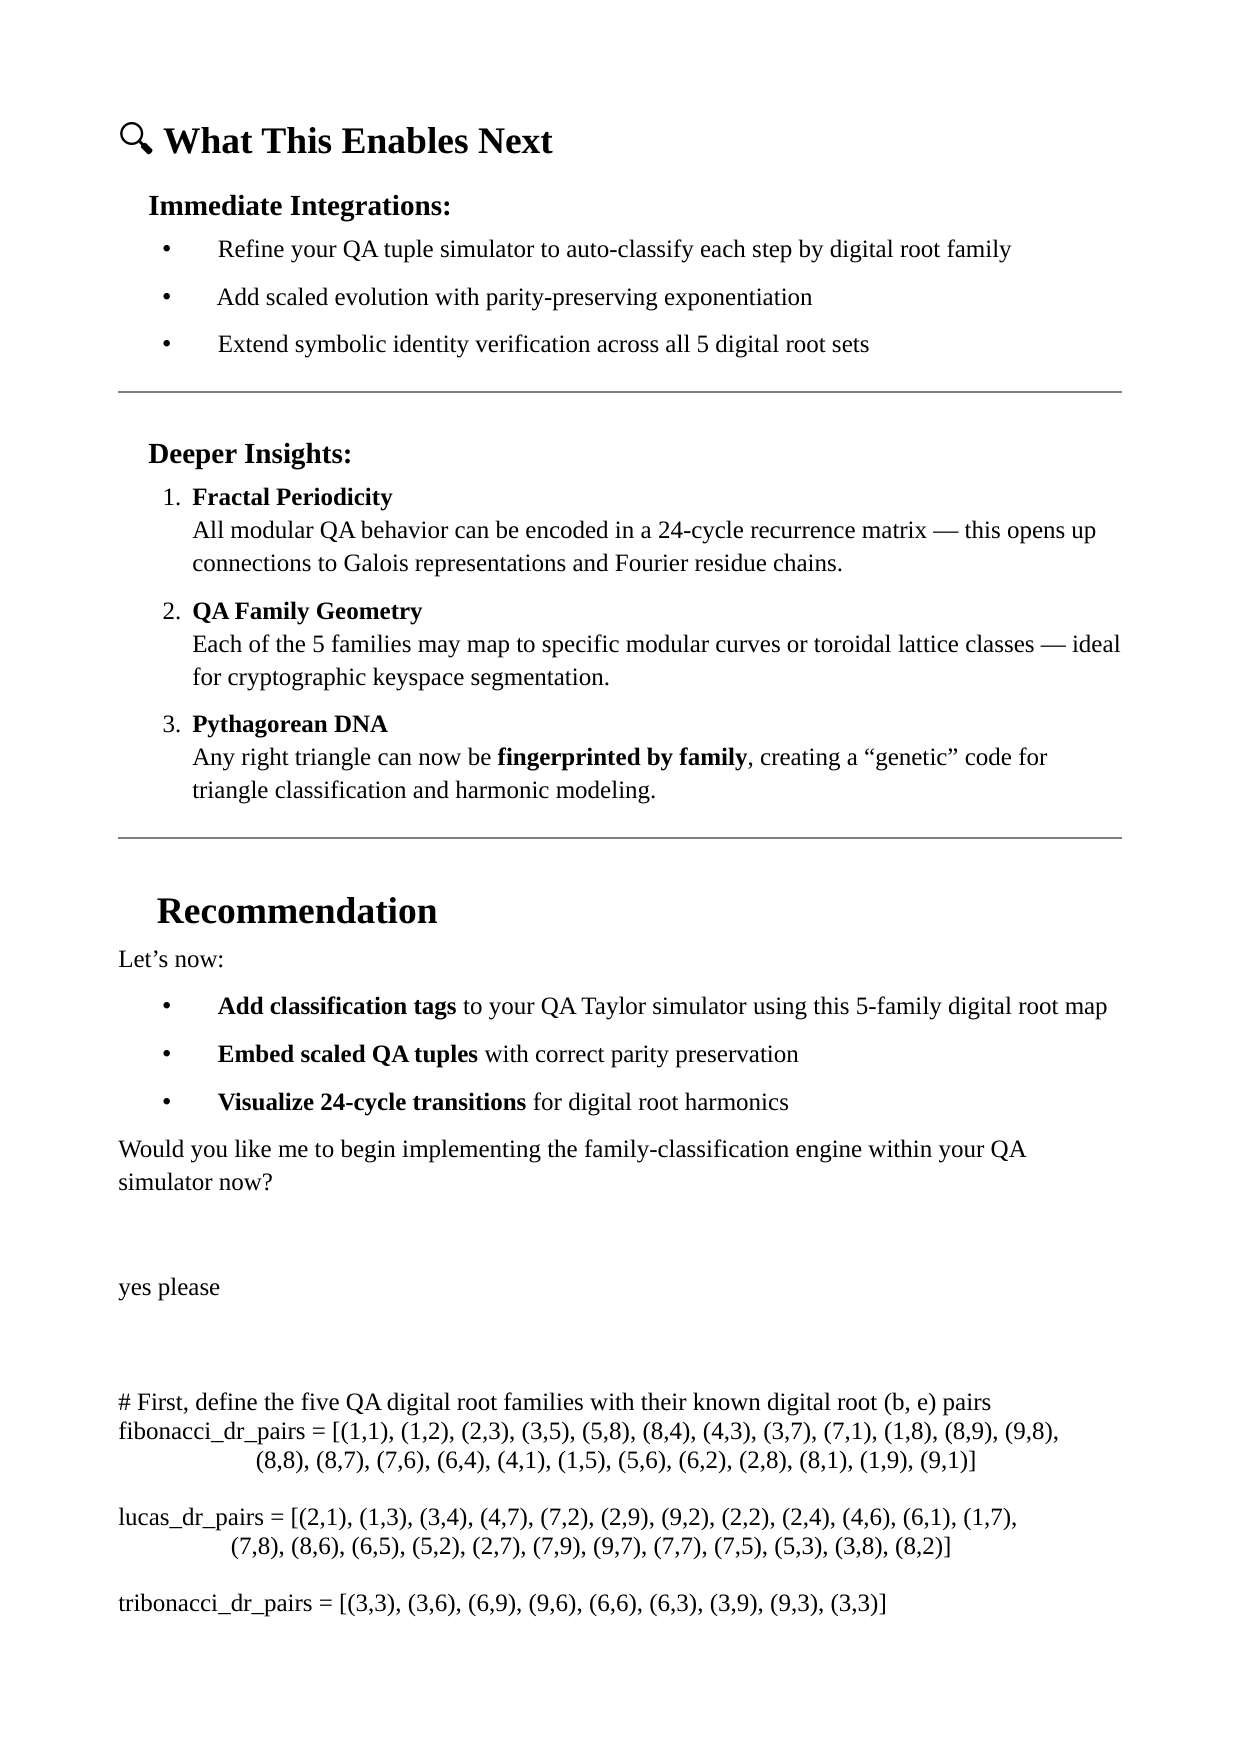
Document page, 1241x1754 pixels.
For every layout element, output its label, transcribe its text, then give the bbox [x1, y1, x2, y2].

text tribonacci_dr_pairs = [(3,3), (3,6), (6,9), (9,6), (6,6), (6,3), (3,9), (9,3), (3,3)] [118, 1588, 1122, 1617]
text # First, define the five QA digital root families with their known digital root (b, e) pairs [118, 1387, 1122, 1416]
list 🔁 Embed scaled QA tuples with correct parity preservation [162, 1039, 1122, 1068]
subtitle 🔍 What This Enables Next [118, 118, 1122, 161]
text yes please [118, 1272, 1122, 1301]
text lucas_dr_pairs = [(2,1), (1,3), (3,4), (4,7), (7,2), (2,9), (9,2), (2,2), (2,4), (4,6), (6,1), (1,7), [118, 1502, 1122, 1531]
text Would you like me to begin implementing the family-classification engine within your QA simulator now? [118, 1134, 1122, 1196]
list 📌 Add classification tags to your QA Taylor simulator using this 5-family digital root map [162, 991, 1122, 1020]
subtitle ✅ Recommendation [118, 888, 1122, 931]
text fibonacci_dr_pairs = [(1,1), (1,2), (2,3), (3,5), (5,8), (8,4), (4,3), (3,7), (7,1), (1,8), (8,9), (9,8), [118, 1416, 1122, 1445]
text (8,8), (8,7), (7,6), (6,4), (4,1), (1,5), (5,6), (6,2), (2,8), (8,1), (1,9), (9,1)] [118, 1445, 1122, 1473]
list Pythagorean DNA Any right triangle can now be fingerprinted by family, creating a “genetic” code for triangle classification and harmonic modeling. [162, 709, 1122, 804]
list ✅ Extend symbolic identity verification across all 5 digital root sets [162, 329, 1122, 358]
list QA Family Geometry Each of the 5 families may map to specific modular curves or toroidal lattice classes — ideal for cryptographic keyspace segmentation. [162, 596, 1122, 691]
text Let’s now: [118, 944, 1122, 972]
list 🧬 Visualize 24-cycle transitions for digital root harmonics [162, 1087, 1122, 1115]
subtitle 🔧 Immediate Integrations: [118, 188, 1122, 222]
list ✅ Refine your QA tuple simulator to auto-classify each step by digital root family [162, 234, 1122, 263]
subtitle 🧠 Deeper Insights: [118, 436, 1122, 469]
list Fractal Periodicity All modular QA behavior can be encoded in a 24-cycle recurrence matrix — this opens up connections to Galois representations and Fourier residue chains. [162, 482, 1122, 577]
text (7,8), (8,6), (6,5), (5,2), (2,7), (7,9), (9,7), (7,7), (7,5), (5,3), (3,8), (8,2)] [118, 1531, 1122, 1560]
list ✅ Add scaled evolution with parity-preserving exponentiation [162, 282, 1122, 311]
